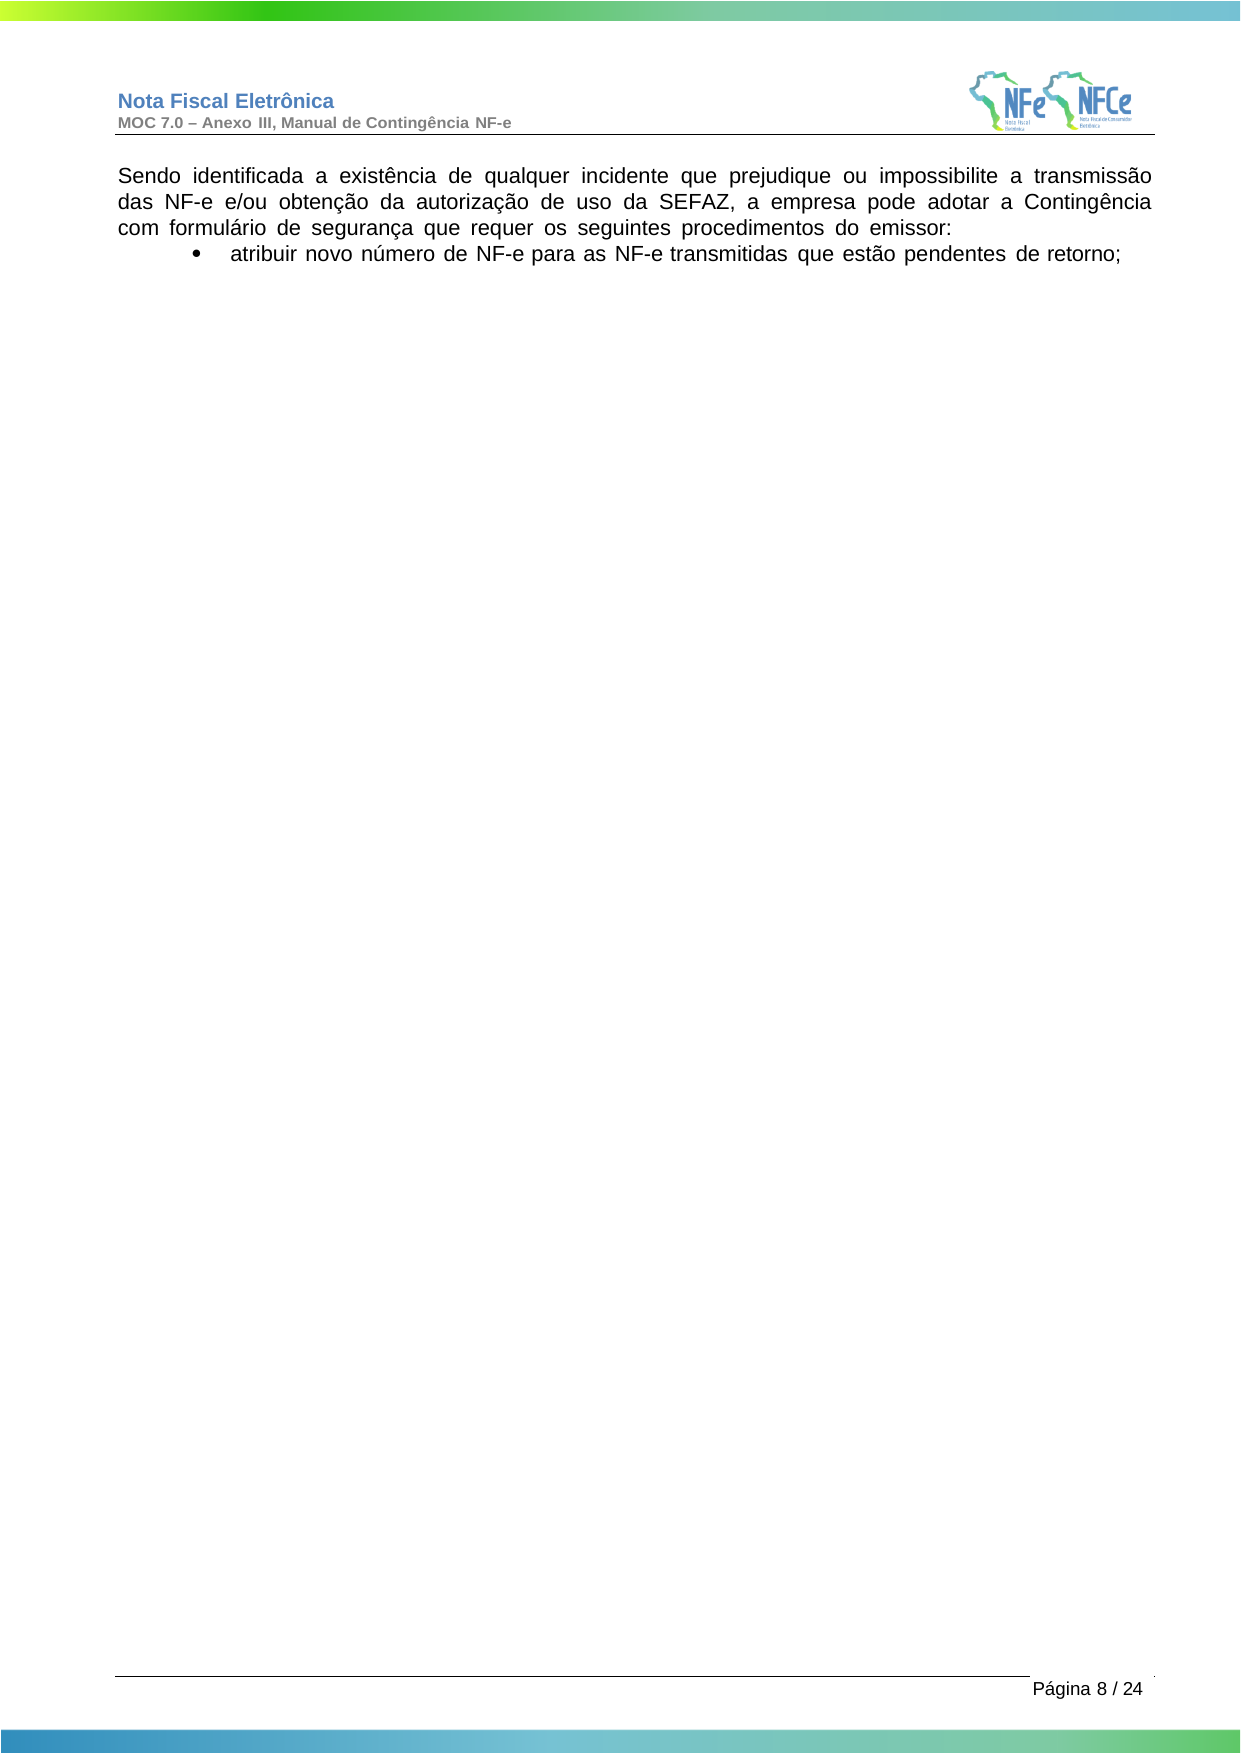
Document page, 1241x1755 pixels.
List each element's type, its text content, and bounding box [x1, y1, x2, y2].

text Sendo identificada a existência de qualquer incidente que prejudique ou impossibilite a transmissão das NF-e e/ou obtenção da autorização de uso da SEFAZ, a empresa pode adotar a Contingência com formulário de segurança que requer os seguintes procedimentos do emissor: [118, 163, 1153, 240]
list atribuir novo número de NF-e para as NF-e transmitidas que estão pendentes de retorno; [193, 241, 1176, 266]
